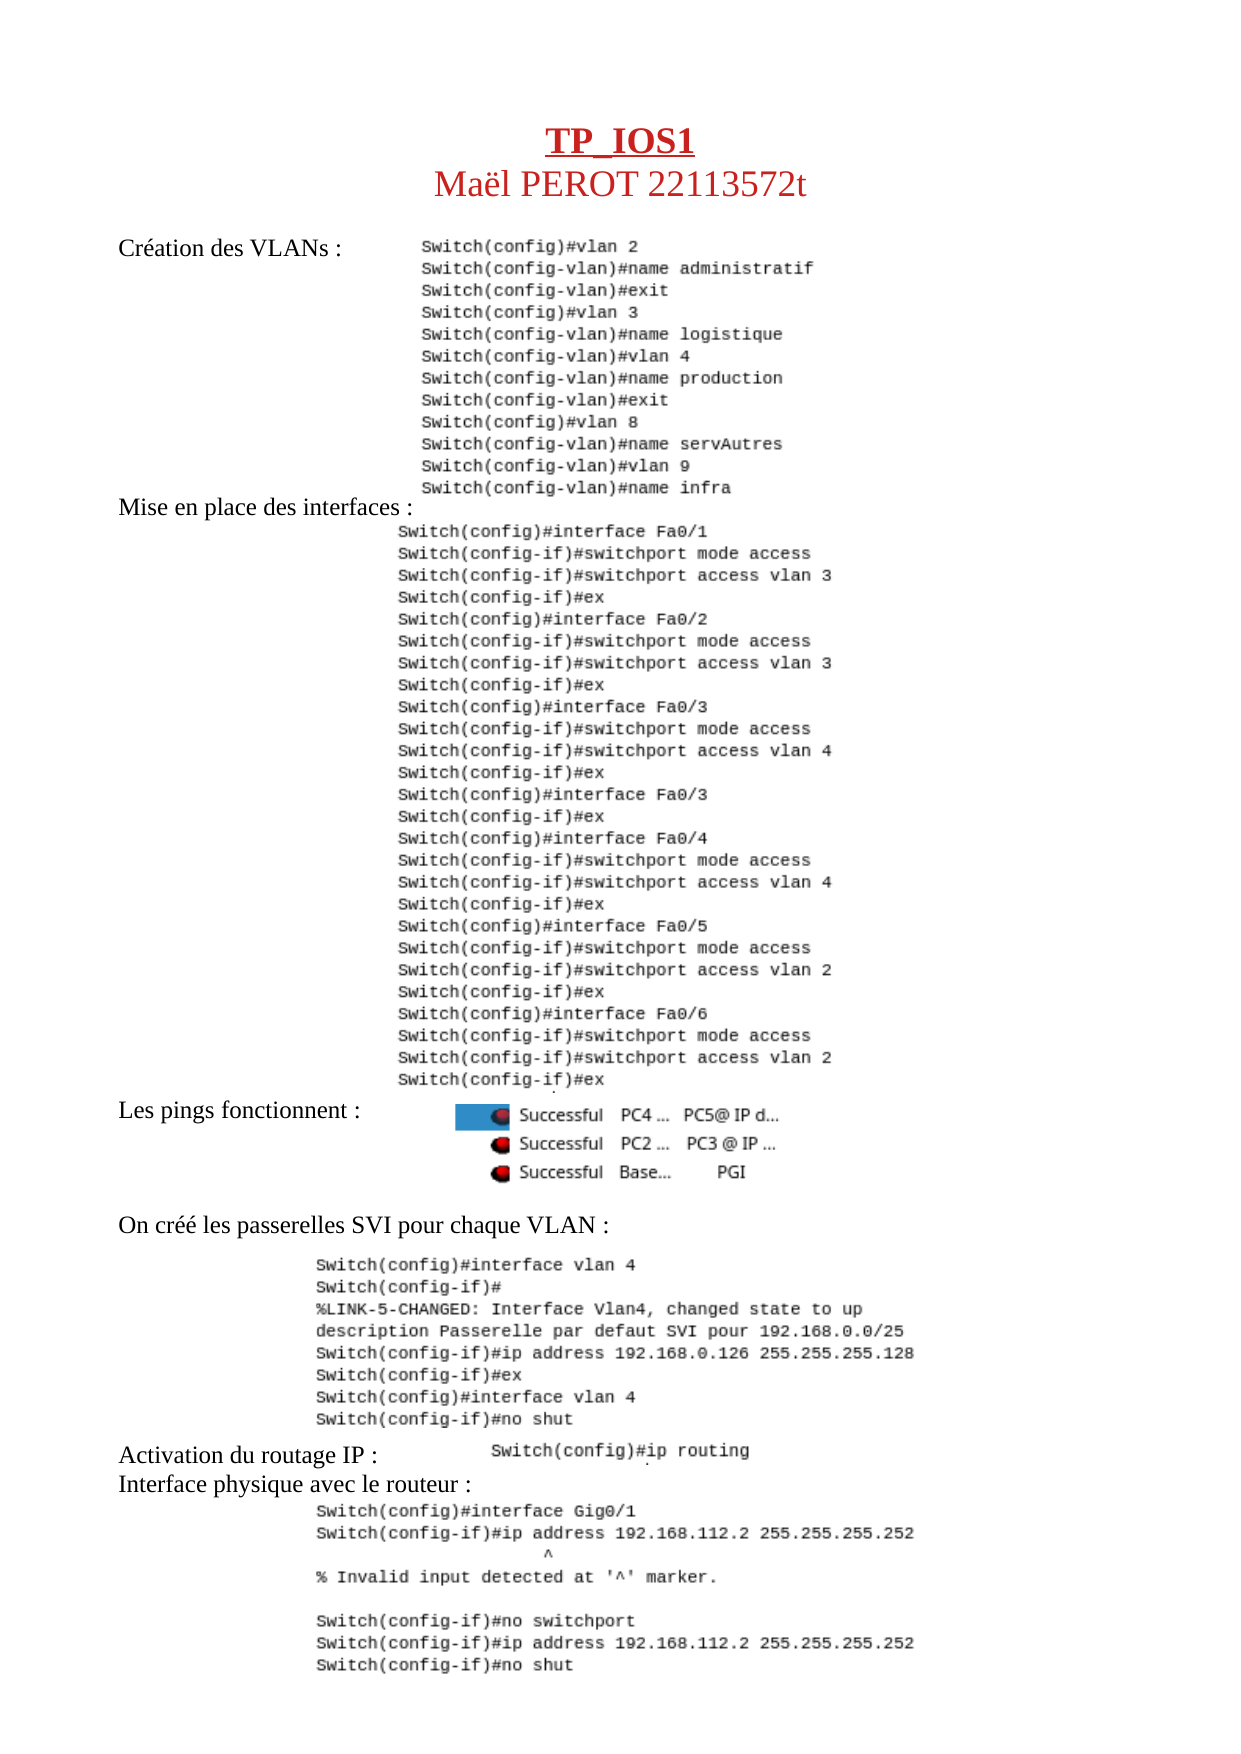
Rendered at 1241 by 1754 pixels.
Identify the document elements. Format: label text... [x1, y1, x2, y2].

text Interface physique avec le routeur : [118, 1469, 1122, 1498]
picture [455, 1104, 785, 1188]
text Les pings fonctionnent : [118, 1096, 1122, 1124]
picture [485, 1441, 755, 1465]
picture [396, 520, 845, 1093]
text TP_IOS1 [118, 118, 1122, 161]
text On créé les passerelles SVI pour chaque VLAN : [118, 1211, 1122, 1239]
text Activation du routage IP : [118, 1441, 1122, 1469]
picture [316, 1256, 924, 1428]
text Maël PEROT 22113572t [118, 161, 1122, 204]
text Création des VLANs : [118, 233, 1122, 262]
picture [315, 1498, 925, 1677]
picture [417, 235, 823, 503]
text Mise en place des interfaces : [118, 492, 1122, 521]
